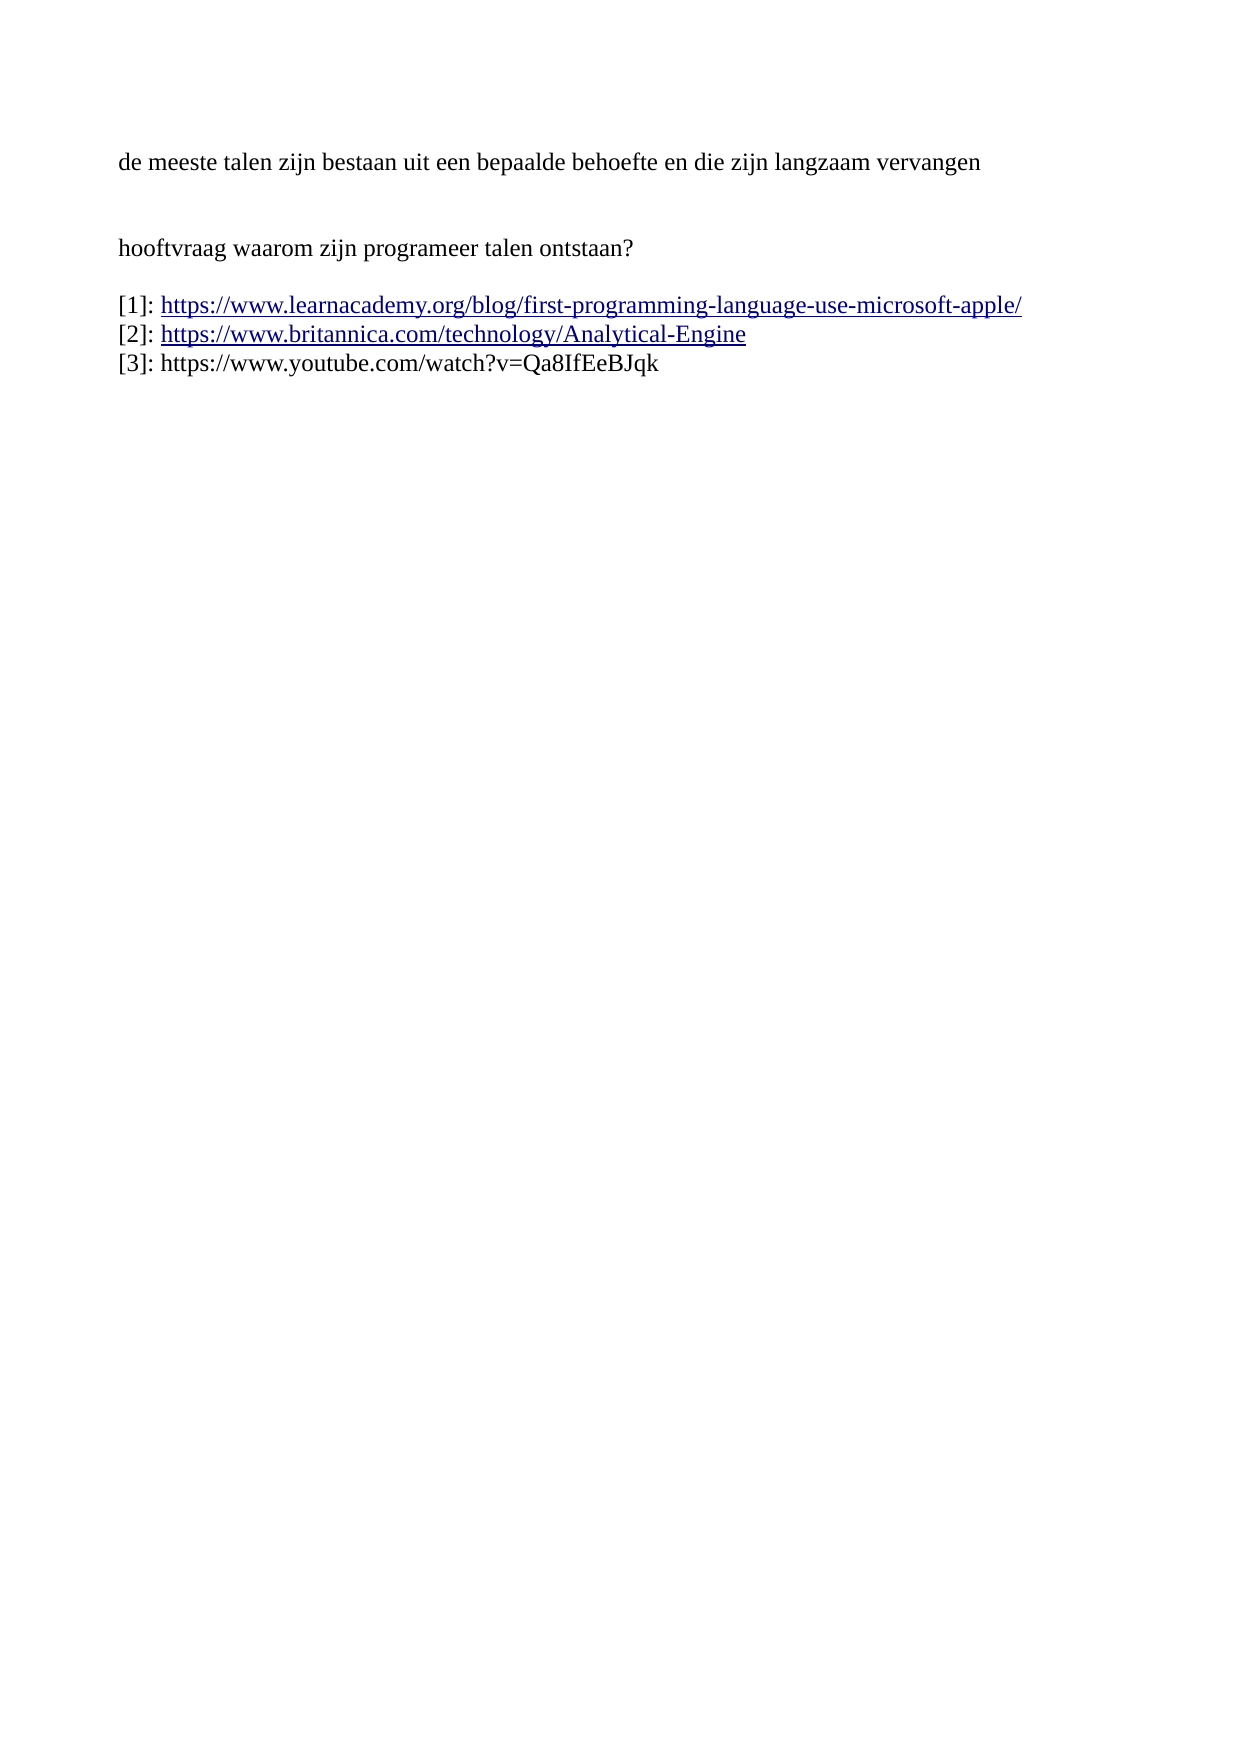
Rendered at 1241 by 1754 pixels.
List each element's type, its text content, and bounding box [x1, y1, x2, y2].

text [2]: https://www.britannica.com/technology/Analytical-Engine [118, 319, 1122, 348]
text [1]: https://www.learnacademy.org/blog/first-programming-language-use-microsoft-apple/ [118, 291, 1122, 319]
text [3]: https://www.youtube.com/watch?v=Qa8IfEeBJqk [118, 348, 1122, 377]
text hooftvraag waarom zijn programeer talen ontstaan? [118, 233, 1122, 262]
text de meeste talen zijn bestaan uit een bepaalde behoefte en die zijn langzaam vervangen [118, 147, 1122, 176]
